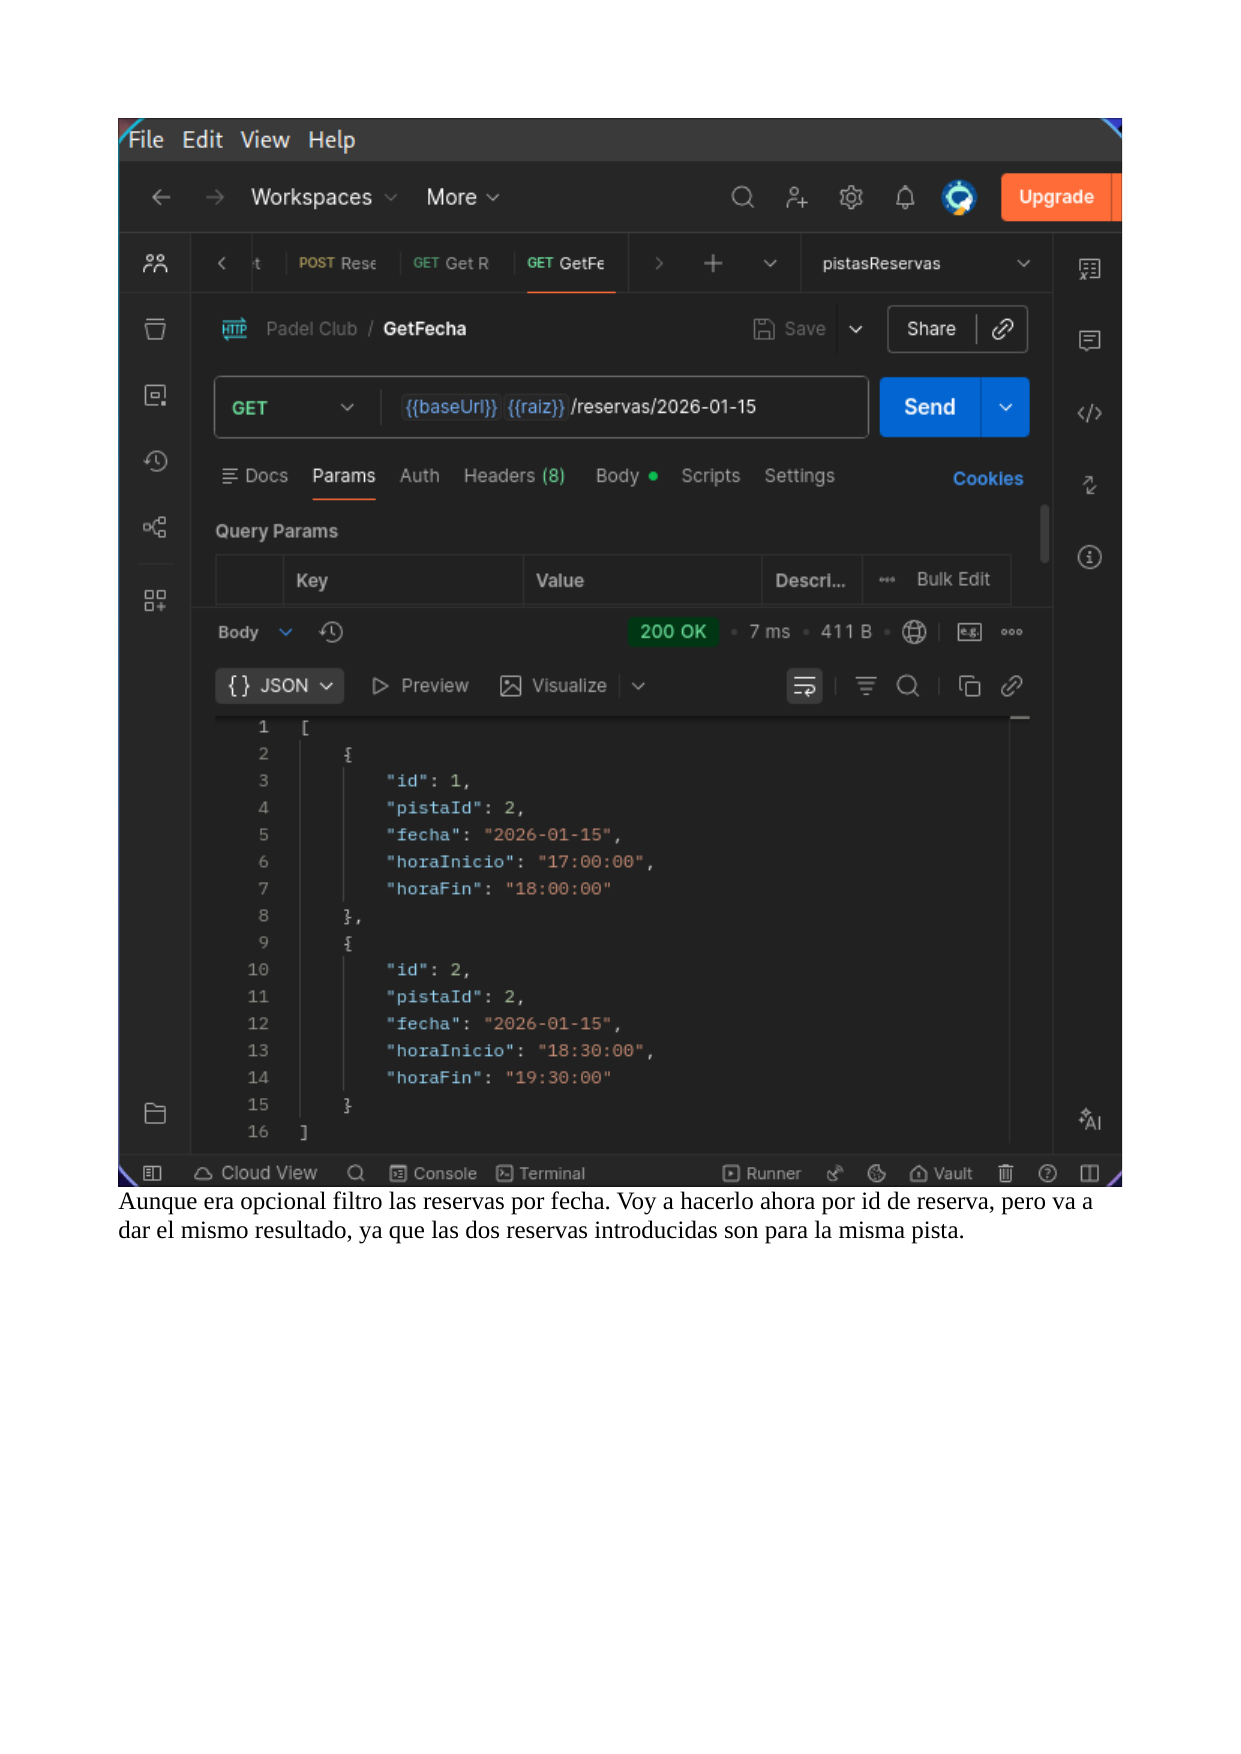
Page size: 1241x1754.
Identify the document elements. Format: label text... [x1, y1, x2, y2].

picture [118, 118, 1123, 1187]
text Aunque era opcional filtro las reservas por fecha. Voy a hacerlo ahora por id de reserva, pero va a dar el mismo resultado, ya que las dos reservas introducidas son para la misma pista. [118, 1187, 1122, 1244]
